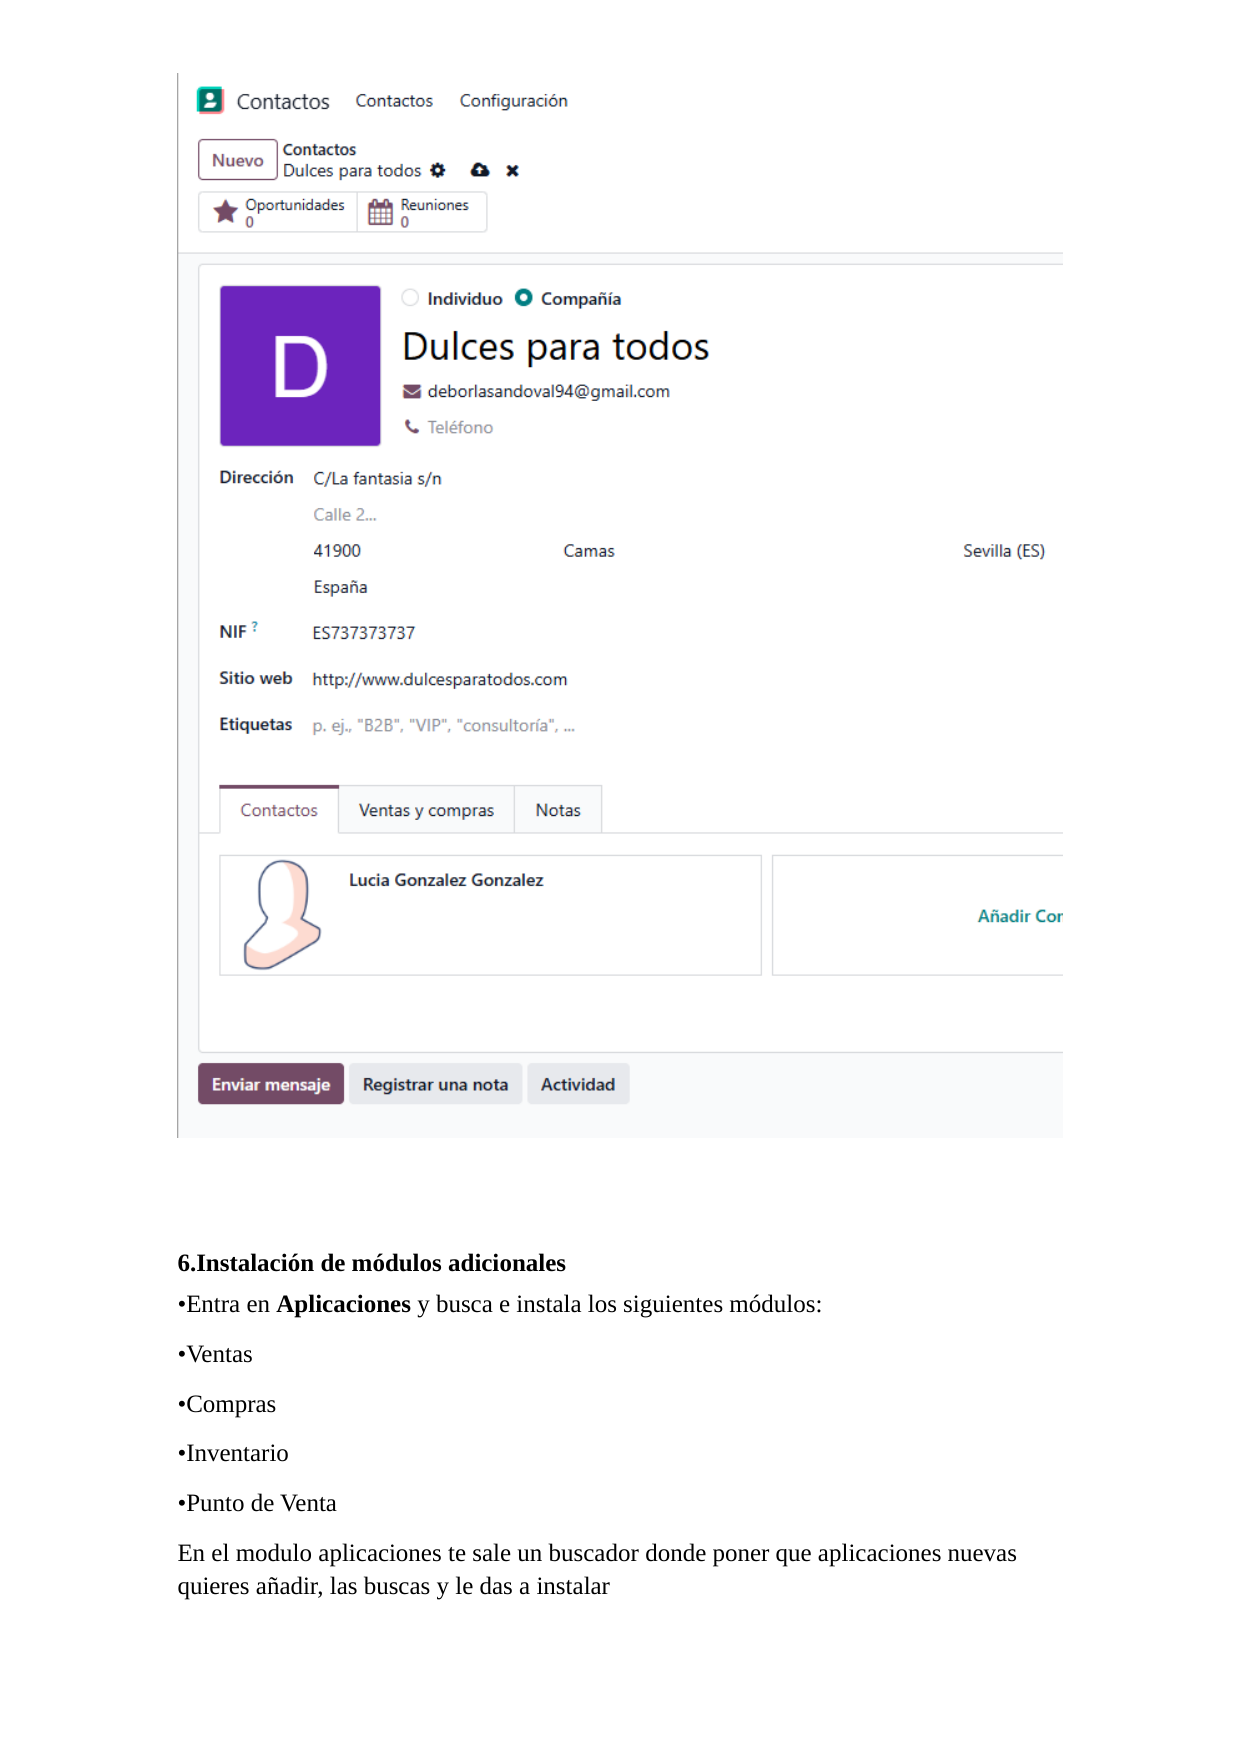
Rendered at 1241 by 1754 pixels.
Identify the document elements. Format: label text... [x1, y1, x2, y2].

subtitle 6.Instalación de módulos adicionales [177, 1248, 1063, 1277]
text •Punto de Venta [177, 1488, 1063, 1517]
text •Entra en Aplicaciones y busca e instala los siguientes módulos: [177, 1289, 1063, 1318]
text •Ventas [177, 1339, 1063, 1368]
text •Compras [177, 1389, 1063, 1417]
text En el modulo aplicaciones te sale un buscador donde poner que aplicaciones nuevas quieres añadir, las buscas y le das a instalar [177, 1538, 1063, 1599]
text •Inventario [177, 1438, 1063, 1467]
